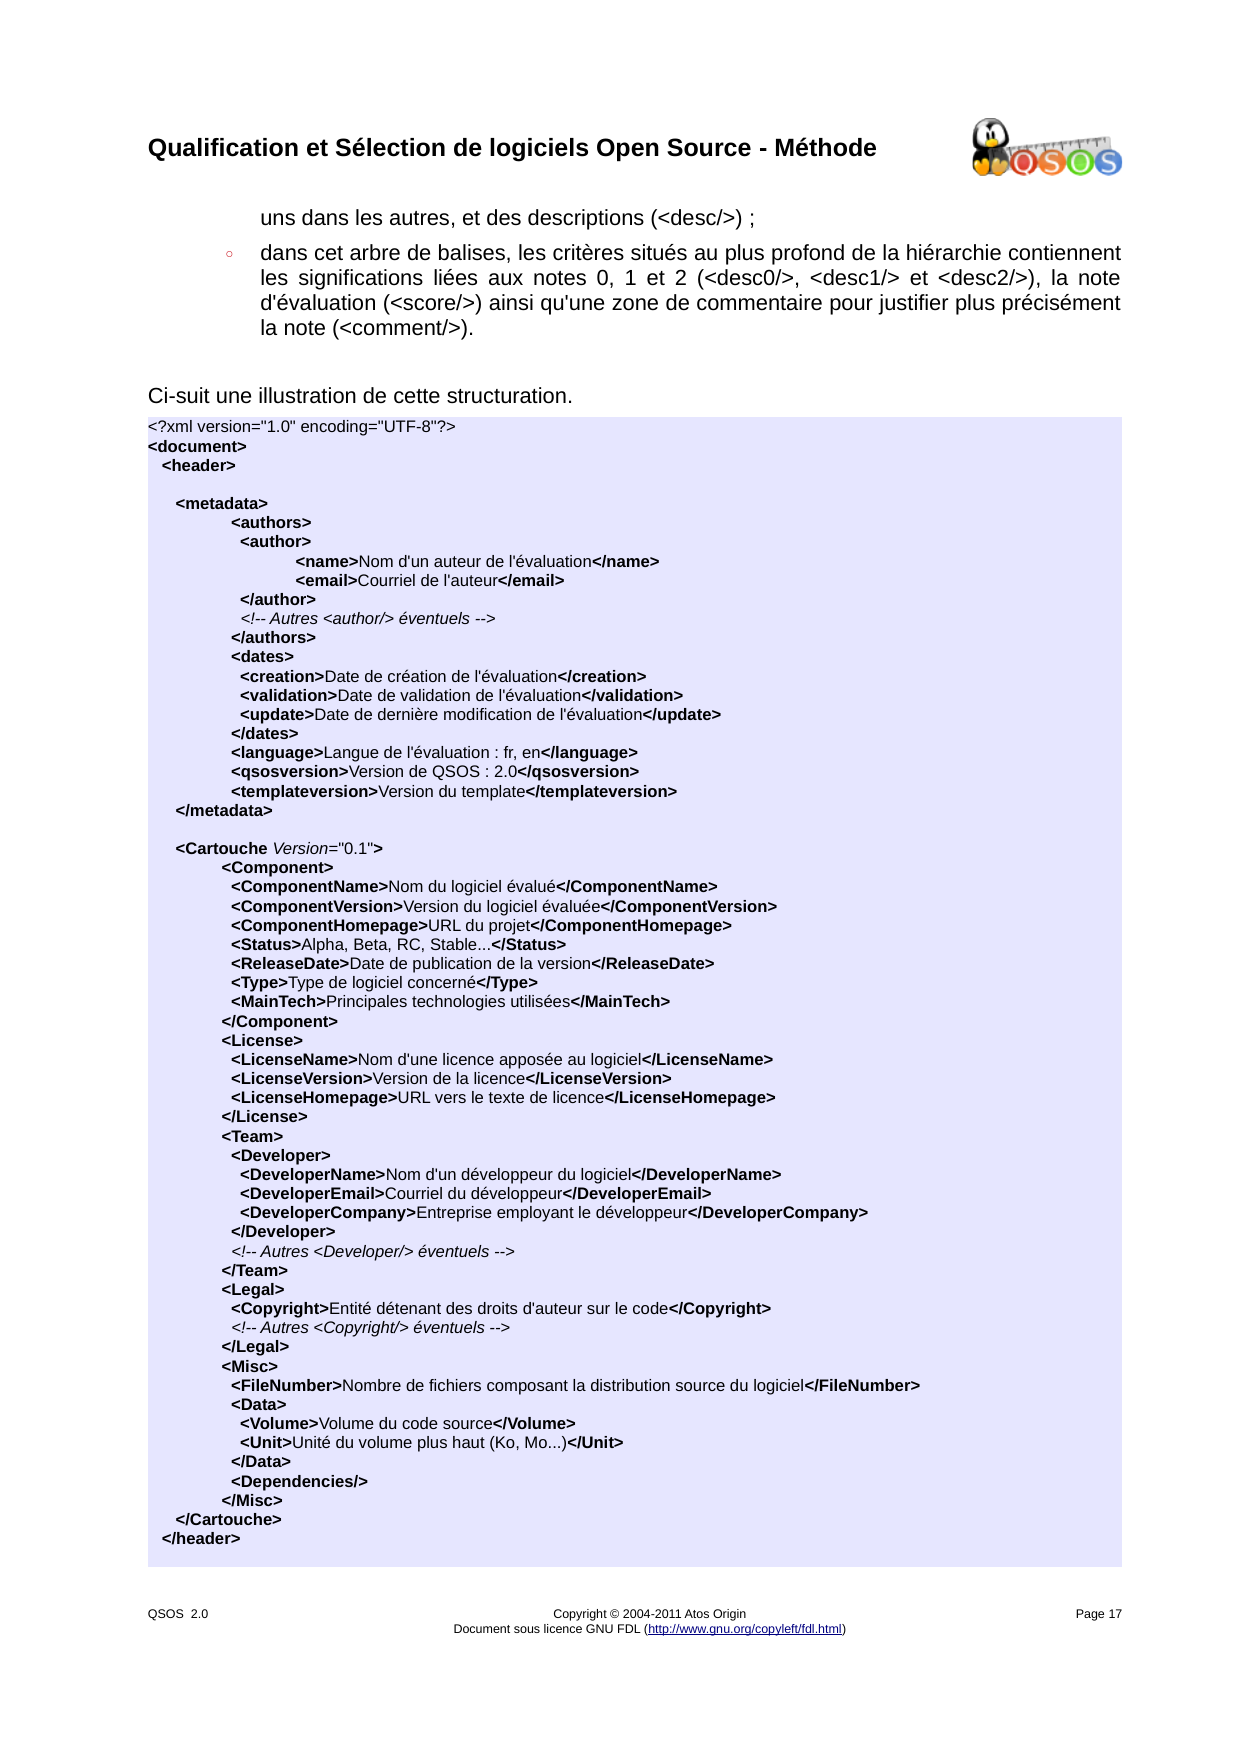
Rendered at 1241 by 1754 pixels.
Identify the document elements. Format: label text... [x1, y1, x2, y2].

text <Legal> [148, 1280, 1122, 1299]
text <Volume>Volume du code source</Volume> [148, 1414, 1122, 1433]
text <language>Langue de l'évaluation : fr, en</language> [148, 743, 1122, 762]
text <Developer> [148, 1146, 1122, 1165]
text </metadata> [148, 801, 1122, 820]
text <templateversion>Version du template</templateversion> [148, 781, 1122, 801]
text <metadata> [148, 494, 1122, 513]
text <DeveloperEmail>Courriel du développeur</DeveloperEmail> [148, 1184, 1122, 1203]
text <MainTech>Principales technologies utilisées</MainTech> [148, 992, 1122, 1011]
text <Unit>Unité du volume plus haut (Ko, Mo...)</Unit> [148, 1433, 1122, 1452]
text <?xml version="1.0" encoding="UTF-8"?> [148, 417, 1122, 436]
text <validation>Date de validation de l'évaluation</validation> [148, 686, 1122, 705]
text </Cartouche> [148, 1510, 1122, 1529]
text Ci-suit une illustration de cette structuration. [148, 383, 1122, 408]
text <DeveloperCompany>Entreprise employant le développeur</DeveloperCompany> [148, 1203, 1122, 1222]
text <LicenseName>Nom d'une licence apposée au logiciel</LicenseName> [148, 1050, 1122, 1069]
text <!-- Autres <Developer/> éventuels --> [148, 1241, 1122, 1261]
text <FileNumber>Nombre de fichiers composant la distribution source du logiciel</FileNumber> [148, 1376, 1122, 1395]
text <LicenseVersion>Version de la licence</LicenseVersion> [148, 1069, 1122, 1088]
text <Copyright>Entité détenant des droits d'auteur sur le code</Copyright> [148, 1299, 1122, 1318]
text <Cartouche Version="0.1"> [148, 839, 1122, 858]
text <!-- Autres <Copyright/> éventuels --> [148, 1318, 1122, 1337]
text <ComponentName>Nom du logiciel évalué</ComponentName> [148, 877, 1122, 896]
text </Legal> [148, 1337, 1122, 1356]
text </authors> [148, 628, 1122, 647]
text <Dependencies/> [148, 1471, 1122, 1491]
text <creation>Date de création de l'évaluation</creation> [148, 666, 1122, 686]
text <ComponentVersion>Version du logiciel évaluée</ComponentVersion> [148, 896, 1122, 916]
text </Component> [148, 1011, 1122, 1031]
text <Status>Alpha, Beta, RC, Stable...</Status> [148, 935, 1122, 954]
text <ReleaseDate>Date de publication de la version</ReleaseDate> [148, 954, 1122, 973]
text <name>Nom d'un auteur de l'évaluation</name> [148, 551, 1122, 571]
picture [972, 118, 1123, 176]
text <authors> [148, 513, 1122, 532]
text </Misc> [148, 1491, 1122, 1510]
list dans cet arbre de balises, les critères situés au plus profond de la hiérarchie contiennent les significations liées aux notes 0, 1 et 2 (<desc0/>, <desc1/> et <desc2/>), la note d'évaluation (<score/>) ainsi qu'une zone de commentaire pour justifier plus précisément la note (<comment/>). [223, 239, 1122, 340]
text <Type>Type de logiciel concerné</Type> [148, 973, 1122, 992]
text </header> [148, 1529, 1122, 1548]
text <author> [148, 532, 1122, 551]
text </Team> [148, 1261, 1122, 1280]
text </Developer> [148, 1222, 1122, 1241]
text <ComponentHomepage>URL du projet</ComponentHomepage> [148, 916, 1122, 935]
text <Data> [148, 1395, 1122, 1414]
list uns dans les autres, et des descriptions (<desc/>) ; [223, 205, 1122, 231]
text </Data> [148, 1452, 1122, 1471]
text <dates> [148, 647, 1122, 666]
text </author> [148, 590, 1122, 609]
text <License> [148, 1031, 1122, 1050]
text </License> [148, 1107, 1122, 1126]
text <LicenseHomepage>URL vers le texte de licence</LicenseHomepage> [148, 1088, 1122, 1107]
text </dates> [148, 724, 1122, 743]
text <Component> [148, 858, 1122, 877]
text <header> [148, 456, 1122, 475]
text <!-- Autres <author/> éventuels --> [148, 609, 1122, 628]
text <email>Courriel de l'auteur</email> [148, 571, 1122, 590]
text <DeveloperName>Nom d'un développeur du logiciel</DeveloperName> [148, 1165, 1122, 1184]
text <Misc> [148, 1356, 1122, 1376]
text <update>Date de dernière modification de l'évaluation</update> [148, 705, 1122, 724]
text <document> [148, 436, 1122, 456]
text <qsosversion>Version de QSOS : 2.0</qsosversion> [148, 762, 1122, 781]
text <Team> [148, 1126, 1122, 1146]
